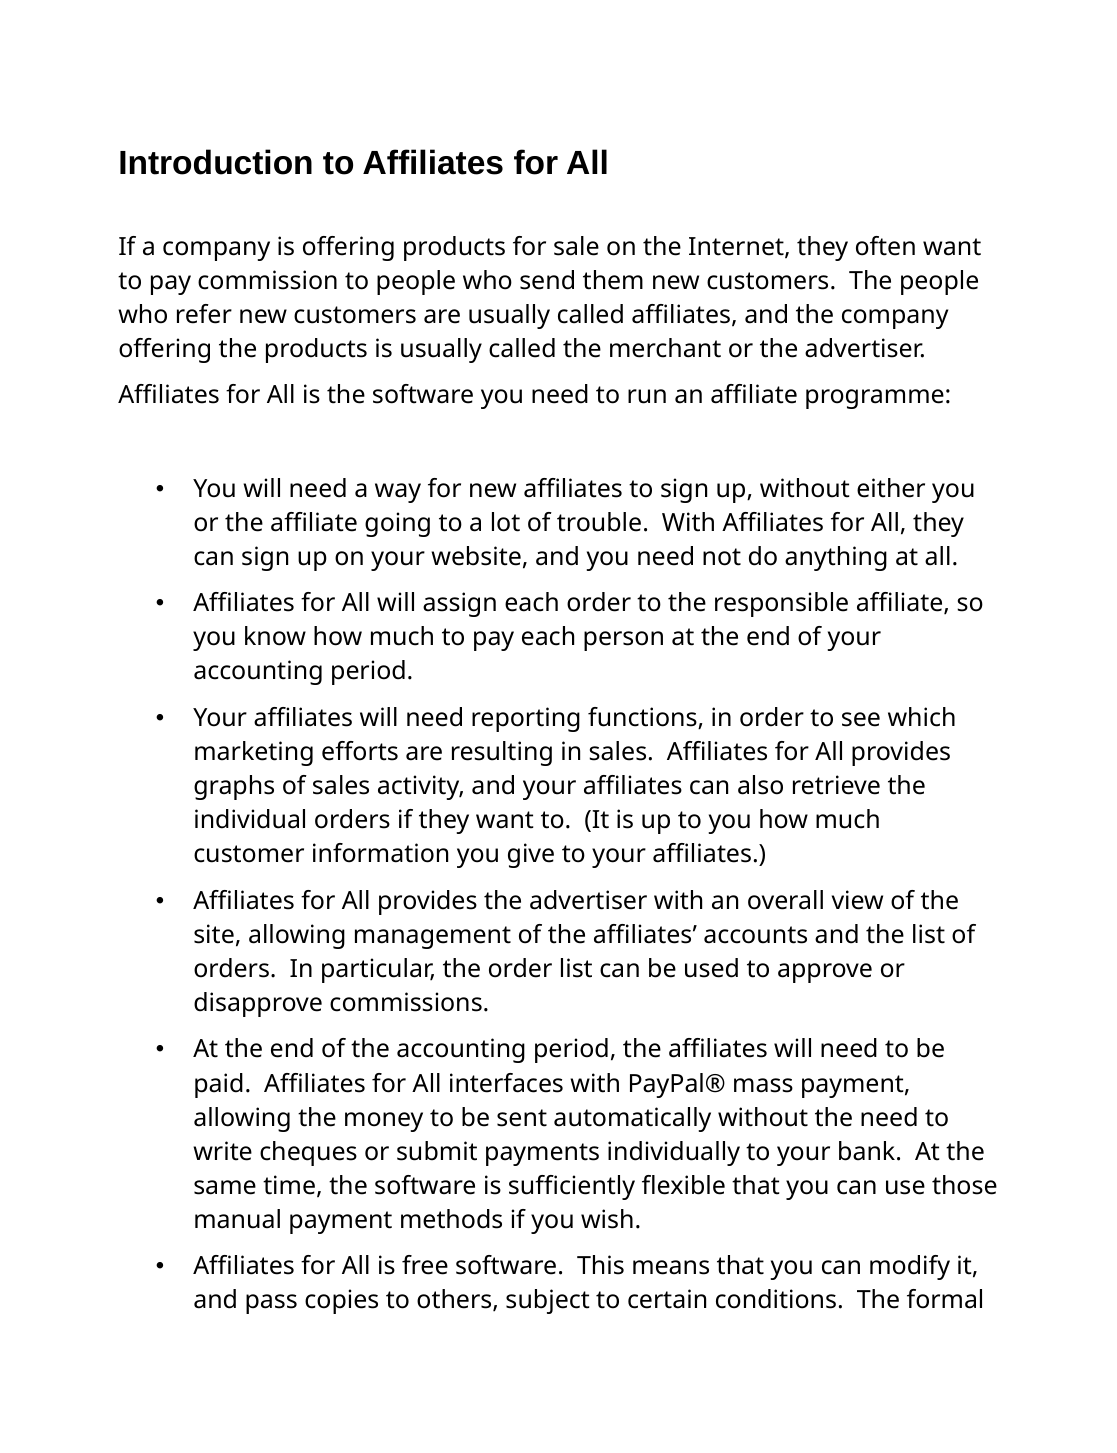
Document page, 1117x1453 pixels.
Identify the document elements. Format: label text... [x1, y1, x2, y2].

subtitle Introduction to Affiliates for All [118, 143, 999, 182]
text Affiliates for All is the software you need to run an affiliate programme: [118, 377, 999, 411]
list Affiliates for All provides the advertiser with an overall view of the site, allowing management of the affiliates’ accounts and the list of orders. In particular, the order list can be used to approve or disapprove commissions. [156, 882, 999, 1019]
text If a company is offering products for sale on the Internet, they often want to pay commission to people who send them new customers. The people who refer new customers are usually called affiliates, and the company offering the products is usually called the merchant or the advertiser. [118, 228, 999, 364]
list Affiliates for All will assign each order to the responsible affiliate, so you know how much to pay each person at the end of your accounting period. [156, 585, 999, 687]
list You will need a way for new affiliates to sign up, without either you or the affiliate going to a lot of trouble. With Affiliates for All, they can sign up on your website, and you need not do anything at all. [156, 470, 999, 572]
list Your affiliates will need reporting functions, in order to see which marketing efforts are resulting in sales. Affiliates for All provides graphs of sales activity, and your affiliates can also retrieve the individual orders if they want to. (It is up to you how much customer information you give to your affiliates.) [156, 699, 999, 870]
list At the end of the accounting period, the affiliates will need to be paid. Affiliates for All interfaces with PayPal® mass payment, allowing the money to be sent automatically without the need to write cheques or submit payments individually to your bank. At the same time, the software is sufficiently flexible that you can use those manual payment methods if you wish. [156, 1031, 999, 1236]
list Affiliates for All is free software. This means that you can modify it, and pass copies to others, subject to certain conditions. The formal [156, 1248, 999, 1316]
